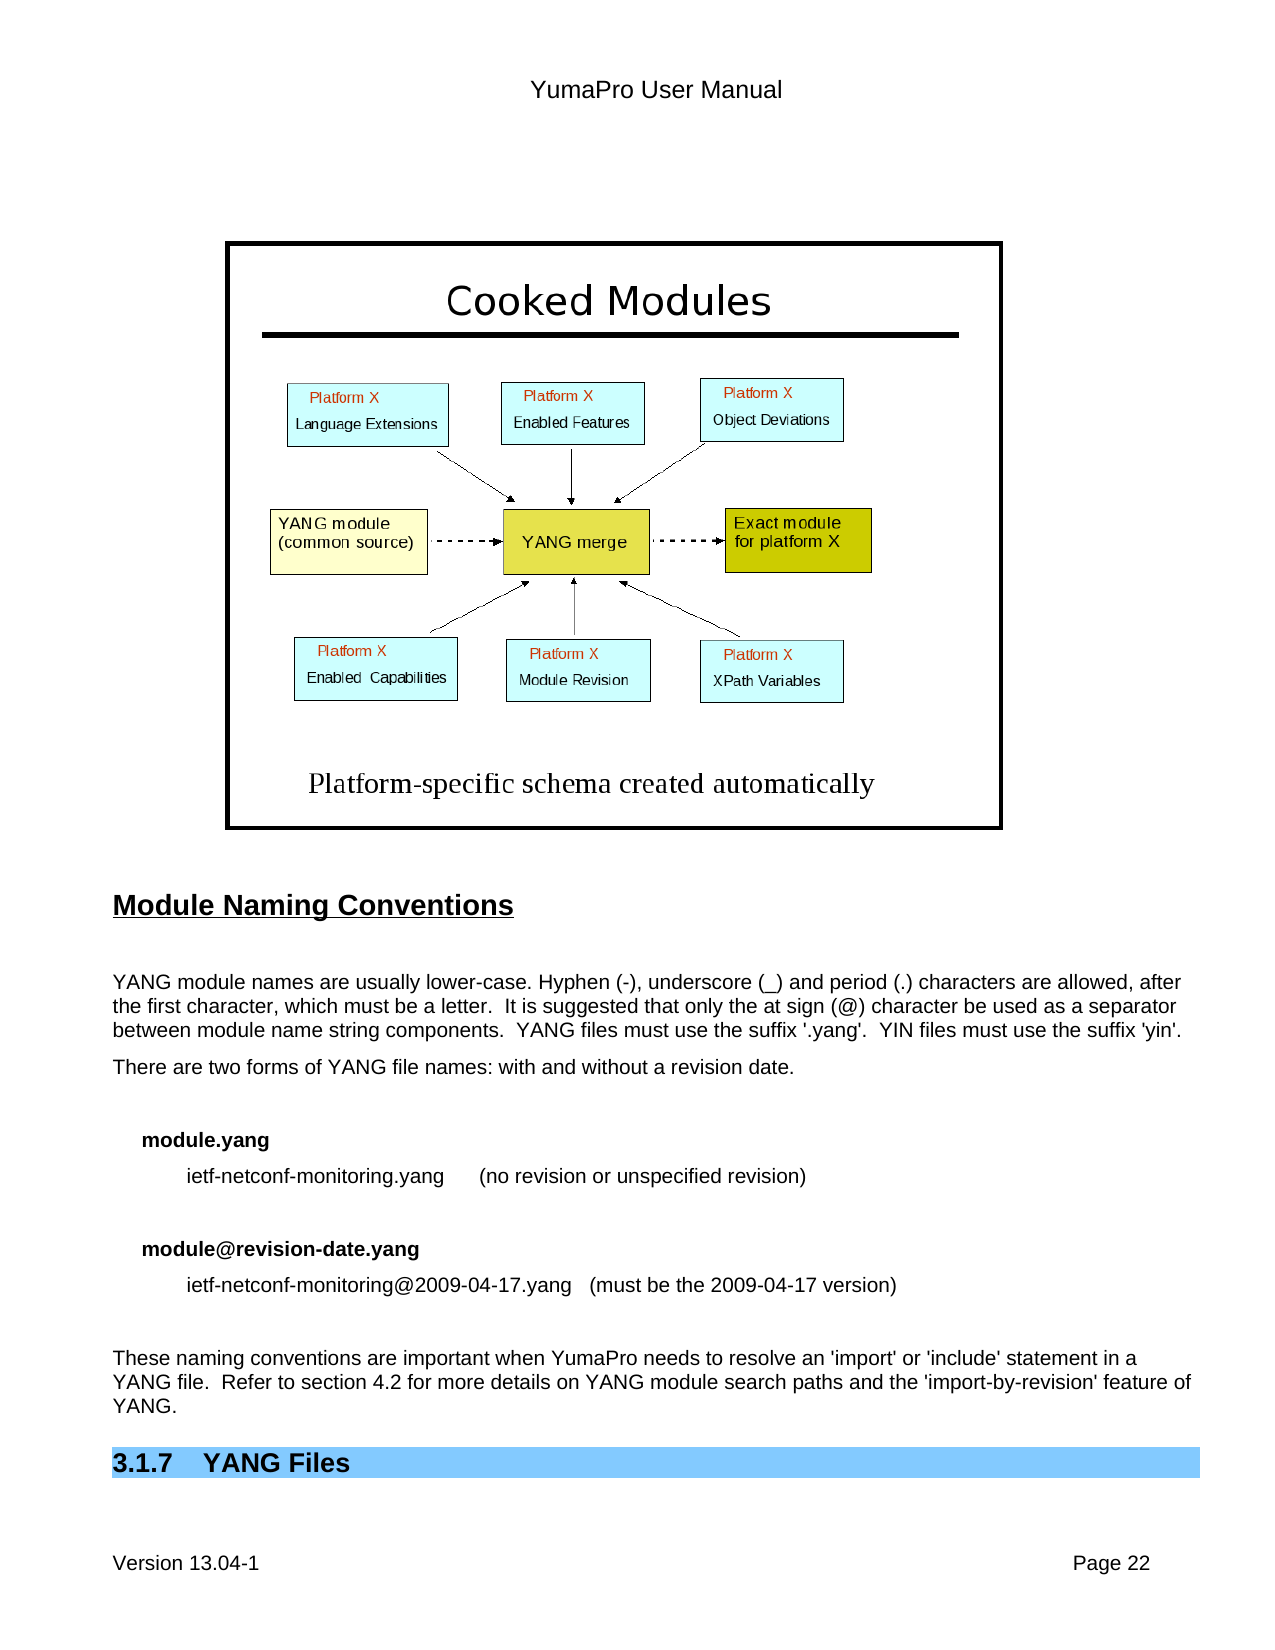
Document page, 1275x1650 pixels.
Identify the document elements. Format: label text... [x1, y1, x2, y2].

picture [165, 205, 1055, 852]
text These naming conventions are important when YumaPro needs to resolve an 'import' or 'include' statement in a YANG file. Refer to section 4.2 for more details on YANG module search paths and the 'import-by-revision' feature of YANG. [112, 1346, 1200, 1418]
subtitle YANG Files [112, 1447, 1200, 1478]
text module.yang [112, 1127, 1200, 1151]
text module@revision-date.yang [112, 1237, 1200, 1261]
text There are two forms of YANG file names: with and without a revision date. [112, 1054, 1200, 1078]
text Module Naming Conventions [112, 888, 1200, 921]
text ietf-netconf-monitoring.yang (no revision or unspecified revision) [112, 1164, 1200, 1188]
text YANG module names are usually lower-case. Hyphen (-), underscore (_) and period (.) characters are allowed, after the first character, which must be a letter. It is suggested that only the at sign (@) character be used as a separator between module name string components. YANG files must use the suffix '.yang'. YIN files must use the suffix 'yin'. [112, 970, 1200, 1042]
text ietf-netconf-monitoring@2009-04-17.yang (must be the 2009-04-17 version) [112, 1273, 1200, 1297]
